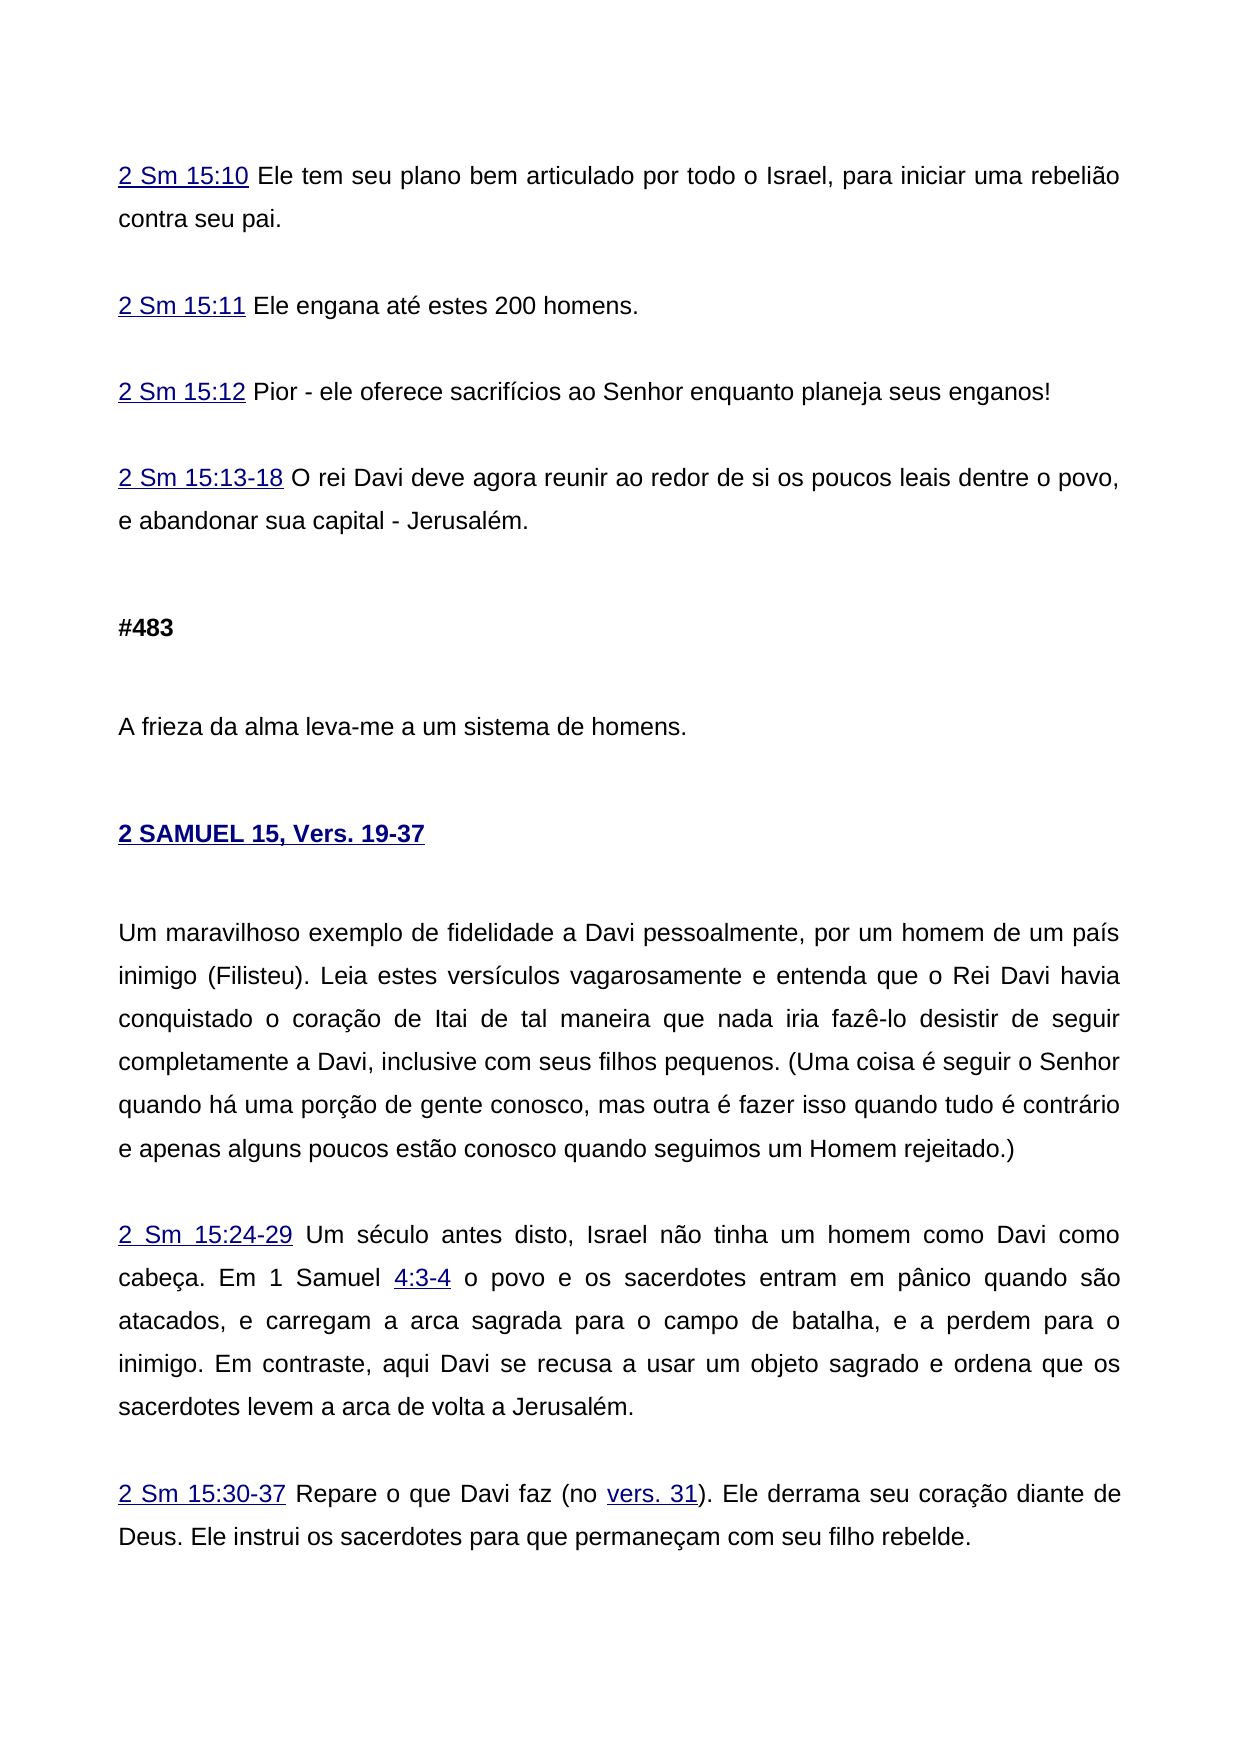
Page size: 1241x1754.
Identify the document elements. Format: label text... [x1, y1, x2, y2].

subtitle #483 [118, 613, 1122, 642]
text 2 Sm 15:24-29 Um século antes disto, Israel não tinha um homem como Davi como cabeça. Em 1 Samuel 4:3-4 o povo e os sacerdotes entram em pânico quando são atacados, e carregam a arca sagrada para o campo de batalha, e a perdem para o inimigo. Em contraste, aqui Davi se recusa a usar um objeto sagrado e ordena que os sacerdotes levem a arca de volta a Jerusalém. [118, 1220, 1122, 1421]
text 2 Sm 15:11 Ele engana até estes 200 homens. [118, 291, 1122, 319]
subtitle 2 SAMUEL 15, Vers. 19-37 [118, 819, 1122, 848]
text Um maravilhoso exemplo de fidelidade a Davi pessoalmente, por um homem de um país inimigo (Filisteu). Leia estes versículos vagarosamente e entenda que o Rei Davi havia conquistado o coração de Itai de tal maneira que nada iria fazê-lo desistir de seguir completamente a Davi, inclusive com seus filhos pequenos. (Uma coisa é seguir o Senhor quando há uma porção de gente conosco, mas outra é fazer isso quando tudo é contrário e apenas alguns poucos estão conosco quando seguimos um Homem rejeitado.) [118, 918, 1122, 1162]
text 2 Sm 15:30-37 Repare o que Davi faz (no vers. 31). Ele derrama seu coração diante de Deus. Ele instrui os sacerdotes para que permaneçam com seu filho rebelde. [118, 1478, 1122, 1550]
text A frieza da alma leva-me a um sistema de homens. [118, 712, 1122, 741]
text 2 Sm 15:13-18 O rei Davi deve agora reunir ao redor de si os poucos leais dentre o povo, e abandonar sua capital - Jerusalém. [118, 463, 1122, 535]
text 2 Sm 15:10 Ele tem seu plano bem articulado por todo o Israel, para iniciar uma rebelião contra seu pai. [118, 161, 1122, 233]
text 2 Sm 15:12 Pior - ele oferece sacrifícios ao Senhor enquanto planeja seus enganos! [118, 377, 1122, 406]
